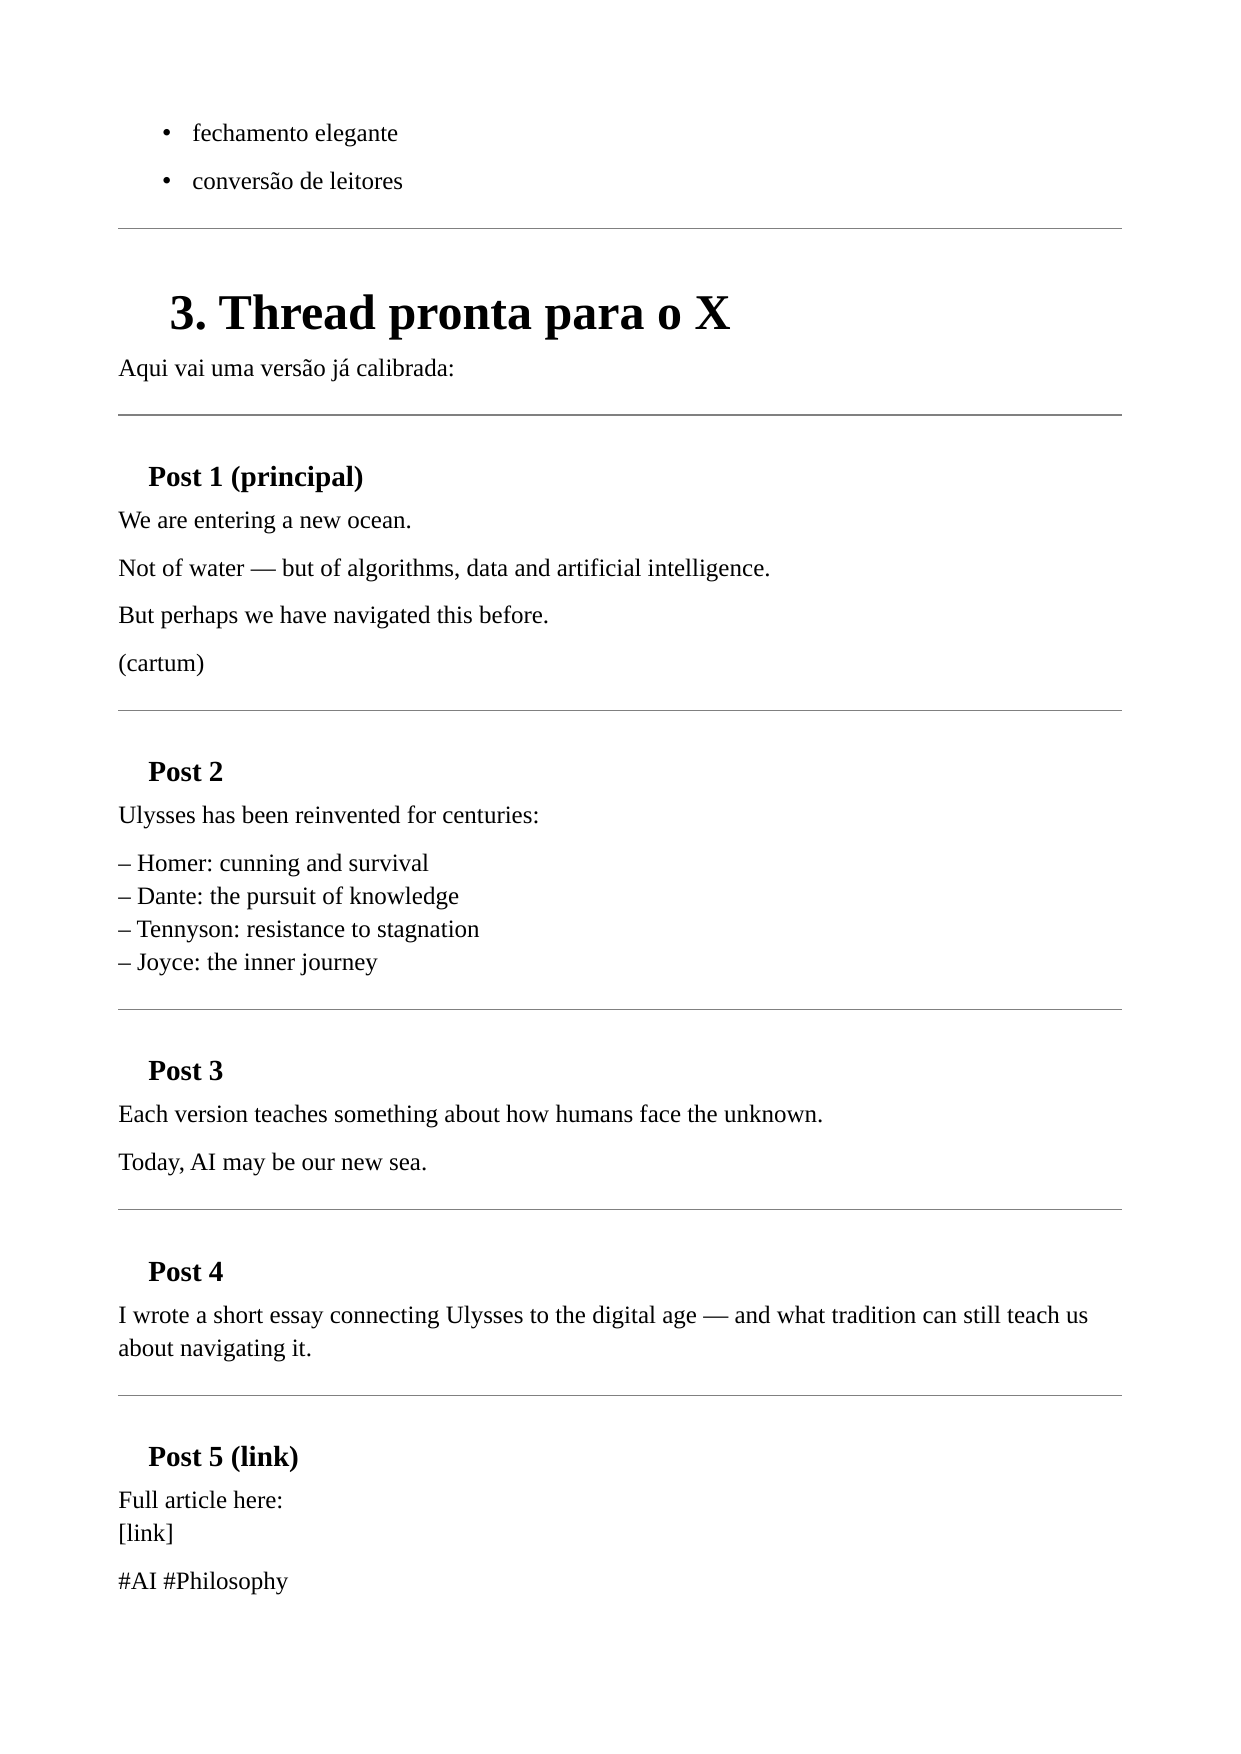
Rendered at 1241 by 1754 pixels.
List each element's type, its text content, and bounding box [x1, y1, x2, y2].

text (cartum) [118, 648, 1122, 677]
text – Homer: cunning and survival – Dante: the pursuit of knowledge – Tennyson: resistance to stagnation – Joyce: the inner journey [118, 848, 1122, 976]
text Full article here: [link] [118, 1485, 1122, 1547]
list conversão de leitores [162, 166, 1122, 194]
text Each version teaches something about how humans face the unknown. [118, 1099, 1122, 1128]
text But perhaps we have navigated this before. [118, 600, 1122, 629]
subtitle 🧩 Post 2 [118, 754, 1122, 788]
list fechamento elegante [162, 118, 1122, 147]
subtitle 🧵 3. Thread pronta para o X [118, 283, 1122, 340]
text Not of water — but of algorithms, data and artificial intelligence. [118, 553, 1122, 581]
text We are entering a new ocean. [118, 505, 1122, 534]
subtitle 🧩 Post 1 (principal) [118, 459, 1122, 493]
text I wrote a short essay connecting Ulysses to the digital age — and what tradition can still teach us about navigating it. [118, 1300, 1122, 1361]
text Ulysses has been reinvented for centuries: [118, 800, 1122, 829]
text Today, AI may be our new sea. [118, 1147, 1122, 1176]
text Aqui vai uma versão já calibrada: [118, 353, 1122, 381]
subtitle 🧩 Post 5 (link) [118, 1439, 1122, 1473]
subtitle 🧩 Post 3 [118, 1053, 1122, 1087]
subtitle 🧩 Post 4 [118, 1254, 1122, 1287]
text #AI #Philosophy [118, 1566, 1122, 1594]
